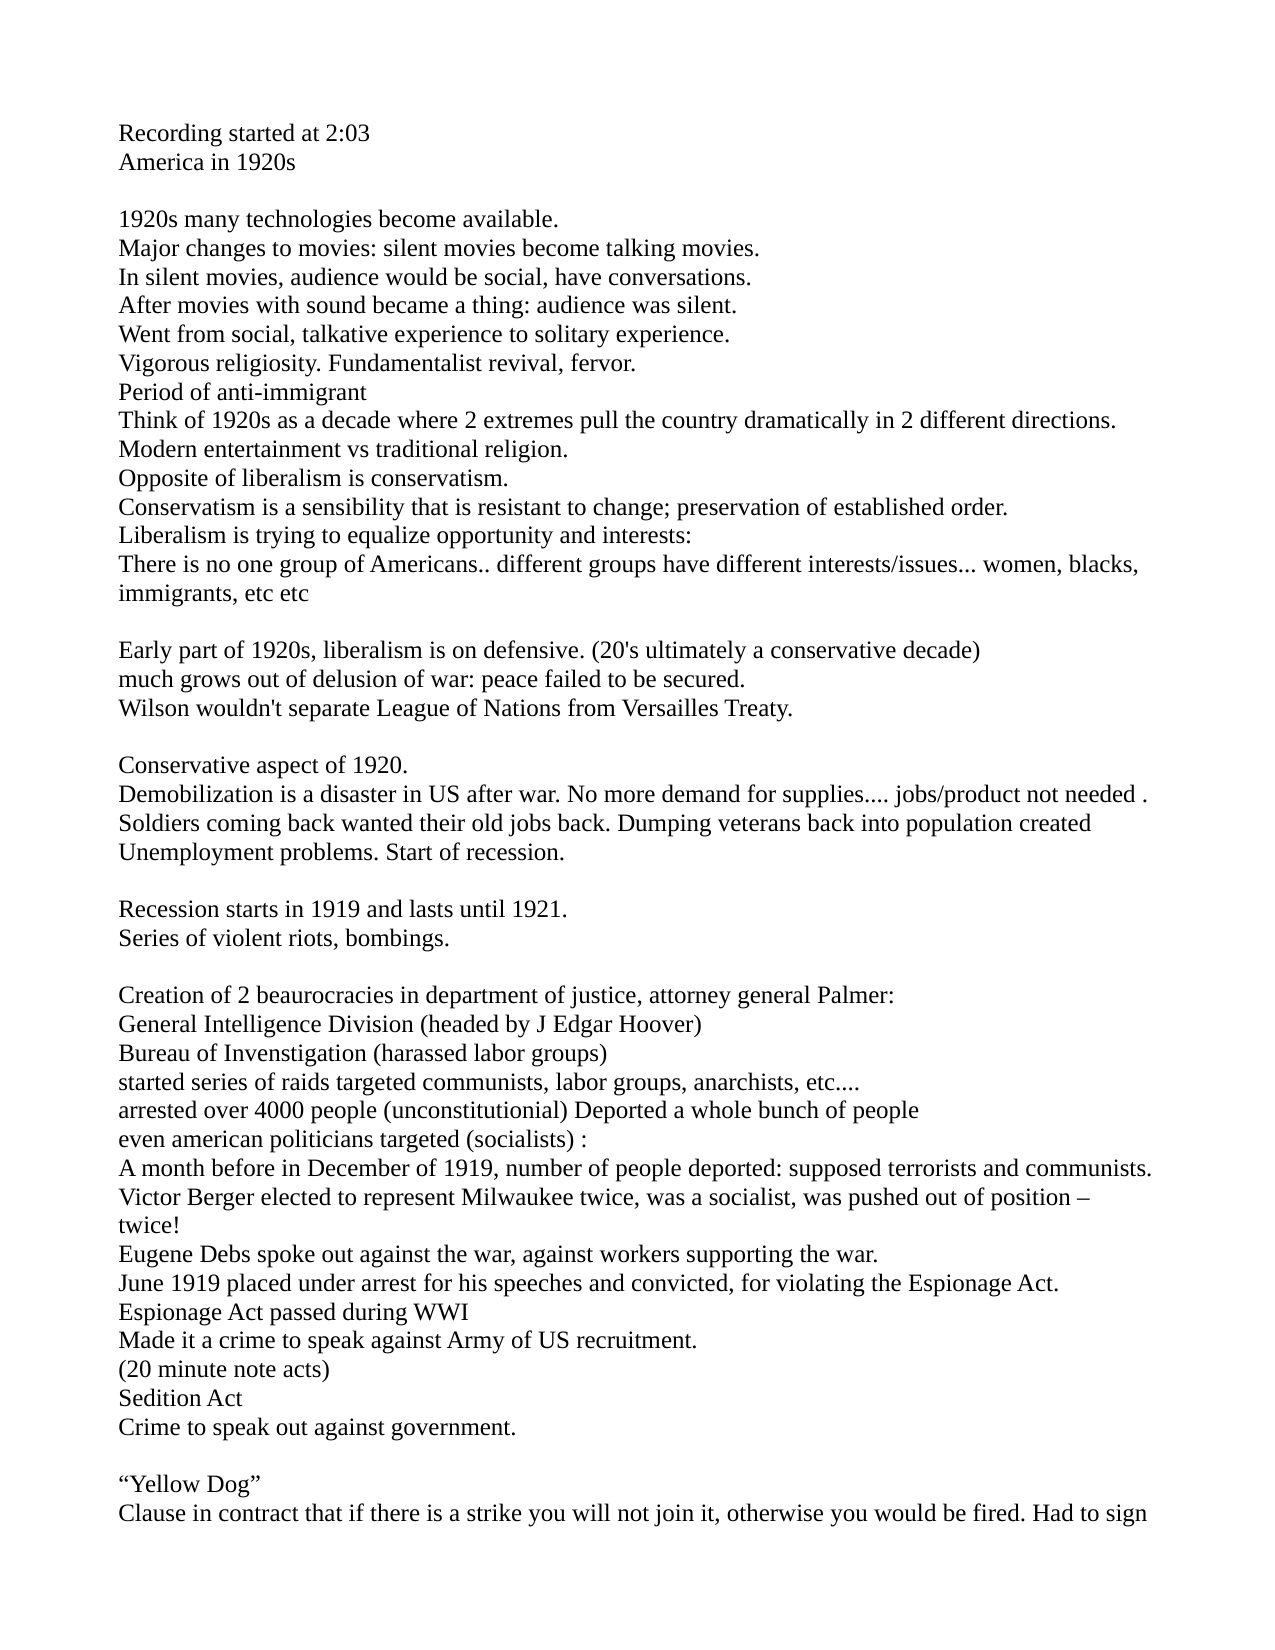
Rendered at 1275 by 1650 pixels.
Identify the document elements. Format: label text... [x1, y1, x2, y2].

text Bureau of Invenstigation (harassed labor groups) [118, 1038, 1157, 1067]
text Demobilization is a disaster in US after war. No more demand for supplies.... jobs/product not needed . [118, 779, 1157, 808]
text Victor Berger elected to represent Milwaukee twice, was a socialist, was pushed out of position – twice! [118, 1182, 1157, 1239]
text Recording started at 2:03 [118, 118, 1157, 147]
text Liberalism is trying to equalize opportunity and interests: [118, 521, 1157, 549]
text America in 1920s [118, 147, 1157, 176]
text Major changes to movies: silent movies become talking movies. [118, 233, 1157, 262]
text started series of raids targeted communists, labor groups, anarchists, etc.... [118, 1067, 1157, 1096]
text much grows out of delusion of war: peace failed to be secured. [118, 664, 1157, 693]
text General Intelligence Division (headed by J Edgar Hoover) [118, 1009, 1157, 1038]
text (20 minute note acts) [118, 1354, 1157, 1383]
text June 1919 placed under arrest for his speeches and convicted, for violating the Espionage Act. [118, 1268, 1157, 1297]
text Sedition Act [118, 1383, 1157, 1412]
text Conservative aspect of 1920. [118, 751, 1157, 779]
text Early part of 1920s, liberalism is on defensive. (20's ultimately a conservative decade) [118, 636, 1157, 664]
text Creation of 2 beaurocracies in department of justice, attorney general Palmer: [118, 981, 1157, 1009]
text 1920s many technologies become available. [118, 204, 1157, 233]
text A month before in December of 1919, number of people deported: supposed terrorists and communists. [118, 1153, 1157, 1182]
text Wilson wouldn't separate League of Nations from Versailles Treaty. [118, 693, 1157, 722]
text arrested over 4000 people (unconstitutionial) Deported a whole bunch of people [118, 1096, 1157, 1124]
text Vigorous religiosity. Fundamentalist revival, fervor. [118, 348, 1157, 377]
text Soldiers coming back wanted their old jobs back. Dumping veterans back into population created Unemployment problems. Start of recession. [118, 808, 1157, 866]
text Modern entertainment vs traditional religion. [118, 434, 1157, 463]
text Think of 1920s as a decade where 2 extremes pull the country dramatically in 2 different directions. [118, 406, 1157, 434]
text Conservatism is a sensibility that is resistant to change; preservation of established order. [118, 492, 1157, 521]
text After movies with sound became a thing: audience was silent. [118, 291, 1157, 319]
text Espionage Act passed during WWI [118, 1297, 1157, 1326]
text Made it a crime to speak against Army of US recruitment. [118, 1326, 1157, 1354]
text Series of violent riots, bombings. [118, 923, 1157, 952]
text Clause in contract that if there is a strike you will not join it, otherwise you would be fired. Had to sign [118, 1498, 1157, 1527]
text Went from social, talkative experience to solitary experience. [118, 319, 1157, 348]
text Period of anti-immigrant [118, 377, 1157, 406]
text Opposite of liberalism is conservatism. [118, 463, 1157, 492]
text Recession starts in 1919 and lasts until 1921. [118, 894, 1157, 923]
text In silent movies, audience would be social, have conversations. [118, 262, 1157, 291]
text There is no one group of Americans.. different groups have different interests/issues... women, blacks, immigrants, etc etc [118, 549, 1157, 607]
text “Yellow Dog” [118, 1469, 1157, 1498]
text Crime to speak out against government. [118, 1412, 1157, 1441]
text Eugene Debs spoke out against the war, against workers supporting the war. [118, 1239, 1157, 1268]
text even american politicians targeted (socialists) : [118, 1124, 1157, 1153]
